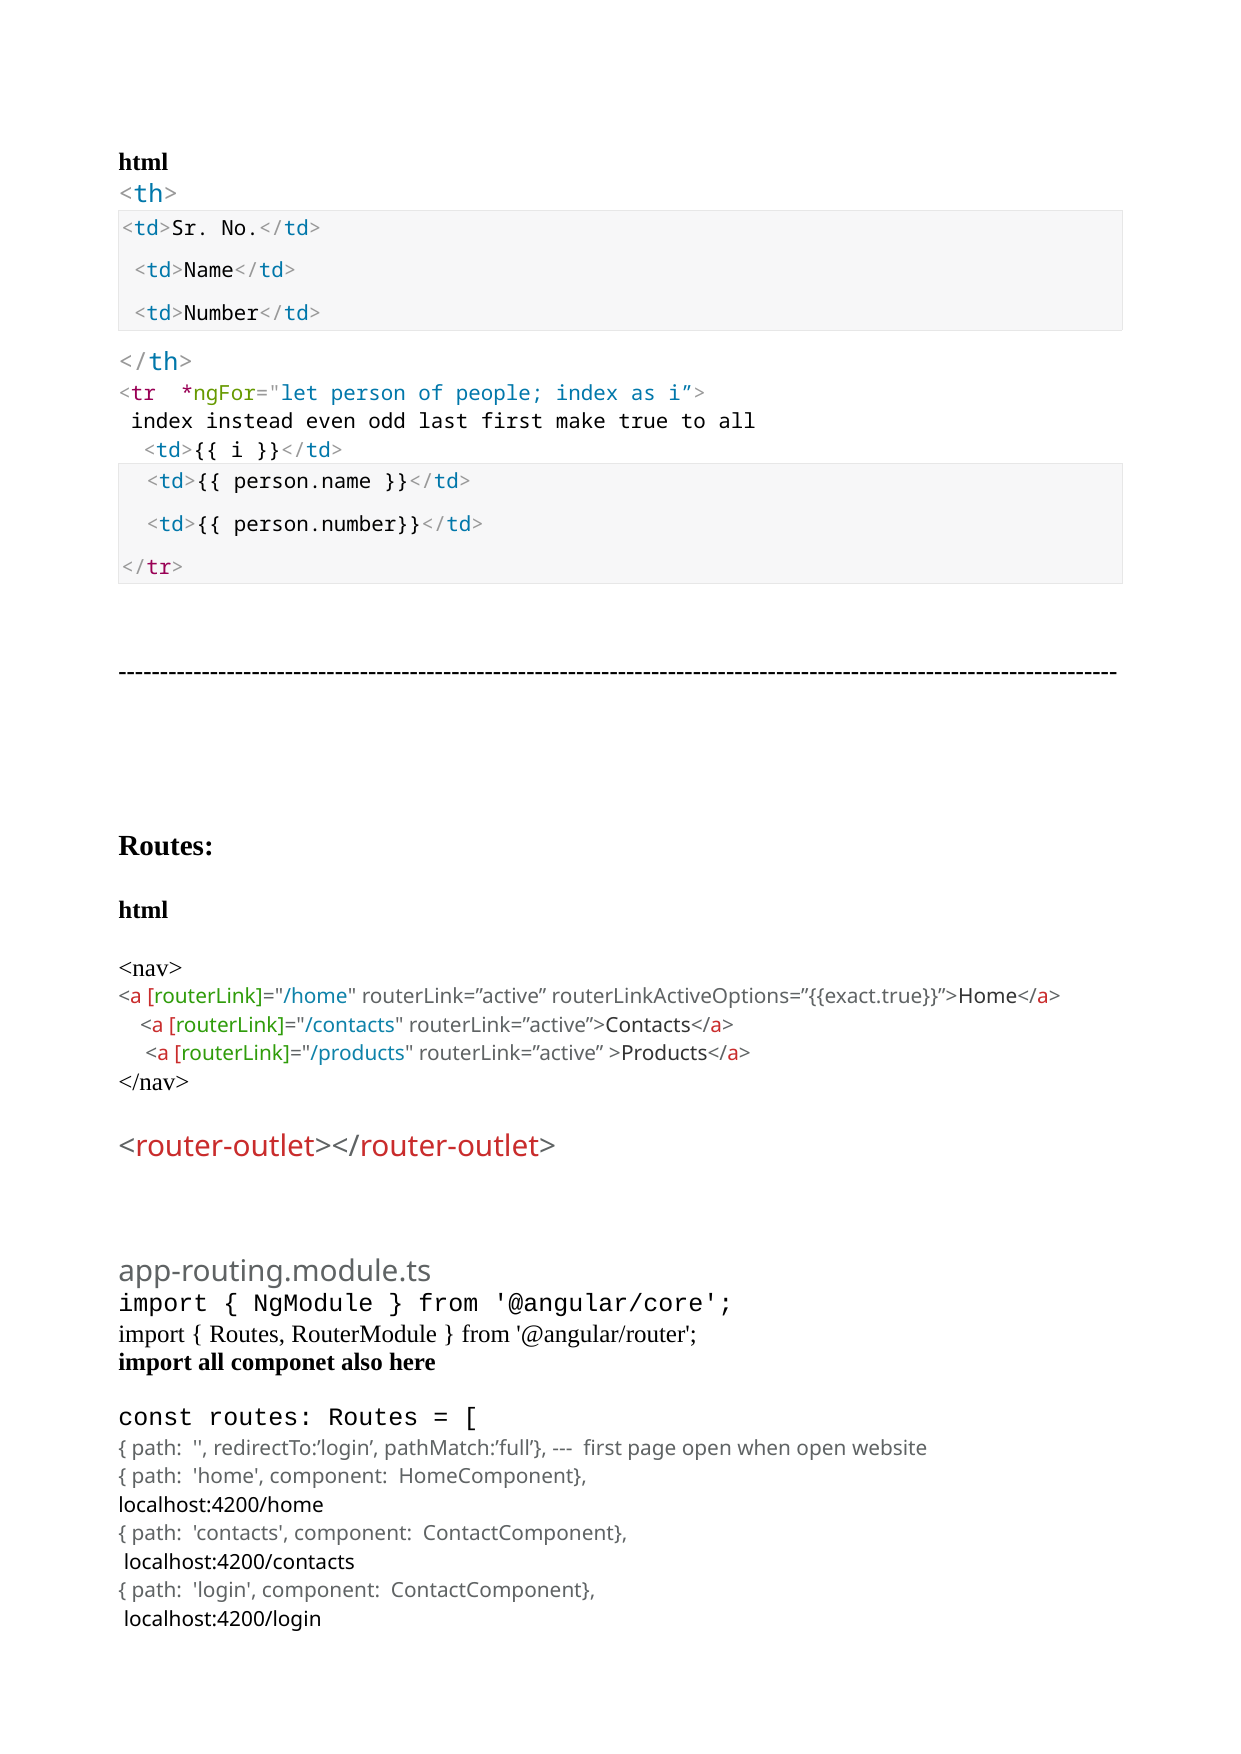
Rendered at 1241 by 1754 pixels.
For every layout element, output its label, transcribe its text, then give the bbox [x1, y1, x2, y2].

text localhost:4200/home [118, 1490, 1122, 1518]
text <td>Sr. No.</td> [119, 211, 1122, 241]
text <a [routerLink]="/contacts" routerLink=”active”>Contacts</a> [118, 1010, 1122, 1038]
text ------------------------------------------------------------------------------------------------------------------------ [118, 656, 1122, 684]
text </tr> [119, 549, 1122, 583]
text <td>Name</td> [119, 252, 1122, 284]
text import { Routes, RouterModule } from '@angular/router'; [118, 1319, 1122, 1347]
text <nav> [118, 953, 1122, 982]
text import all componet also here [118, 1347, 1122, 1376]
text <a [routerLink]="/home" routerLink=”active” routerLinkActiveOptions=”{{exact.true}}”>Home</a> [118, 982, 1122, 1010]
text <td>{{ person.name }}</td> [119, 464, 1122, 495]
text <td>{{ person.number}}</td> [119, 506, 1122, 538]
text localhost:4200/contacts [118, 1547, 1122, 1575]
text Routes: [118, 828, 1122, 862]
text <td>Number</td> [119, 295, 1122, 330]
text html [118, 895, 1122, 924]
text </th> [118, 344, 1122, 378]
text <router-outlet></router-outlet> [118, 1124, 1122, 1165]
text localhost:4200/login [118, 1604, 1122, 1632]
text { path: '', redirectTo:’login’, pathMatch:’full’}, --- first page open when open website [118, 1433, 1122, 1462]
text <th> [118, 176, 1122, 210]
text <tr *ngFor="let person of people; index as i”> [118, 378, 1122, 406]
text index instead even odd last first make true to all [118, 406, 1122, 435]
text const routes: Routes = [ [118, 1405, 1122, 1433]
text app-routing.module.ts [118, 1250, 1122, 1290]
text { path: 'home', component: HomeComponent}, [118, 1462, 1122, 1490]
text { path: 'contacts', component: ContactComponent}, [118, 1518, 1122, 1547]
text import { NgModule } from '@angular/core'; [118, 1290, 1122, 1319]
text html [118, 147, 1122, 176]
text <a [routerLink]="/products" routerLink=”active” >Products</a> [118, 1038, 1122, 1067]
text </nav> [118, 1067, 1122, 1096]
text { path: 'login', component: ContactComponent}, [118, 1575, 1122, 1604]
text <td>{{ i }}</td> [118, 435, 1122, 463]
